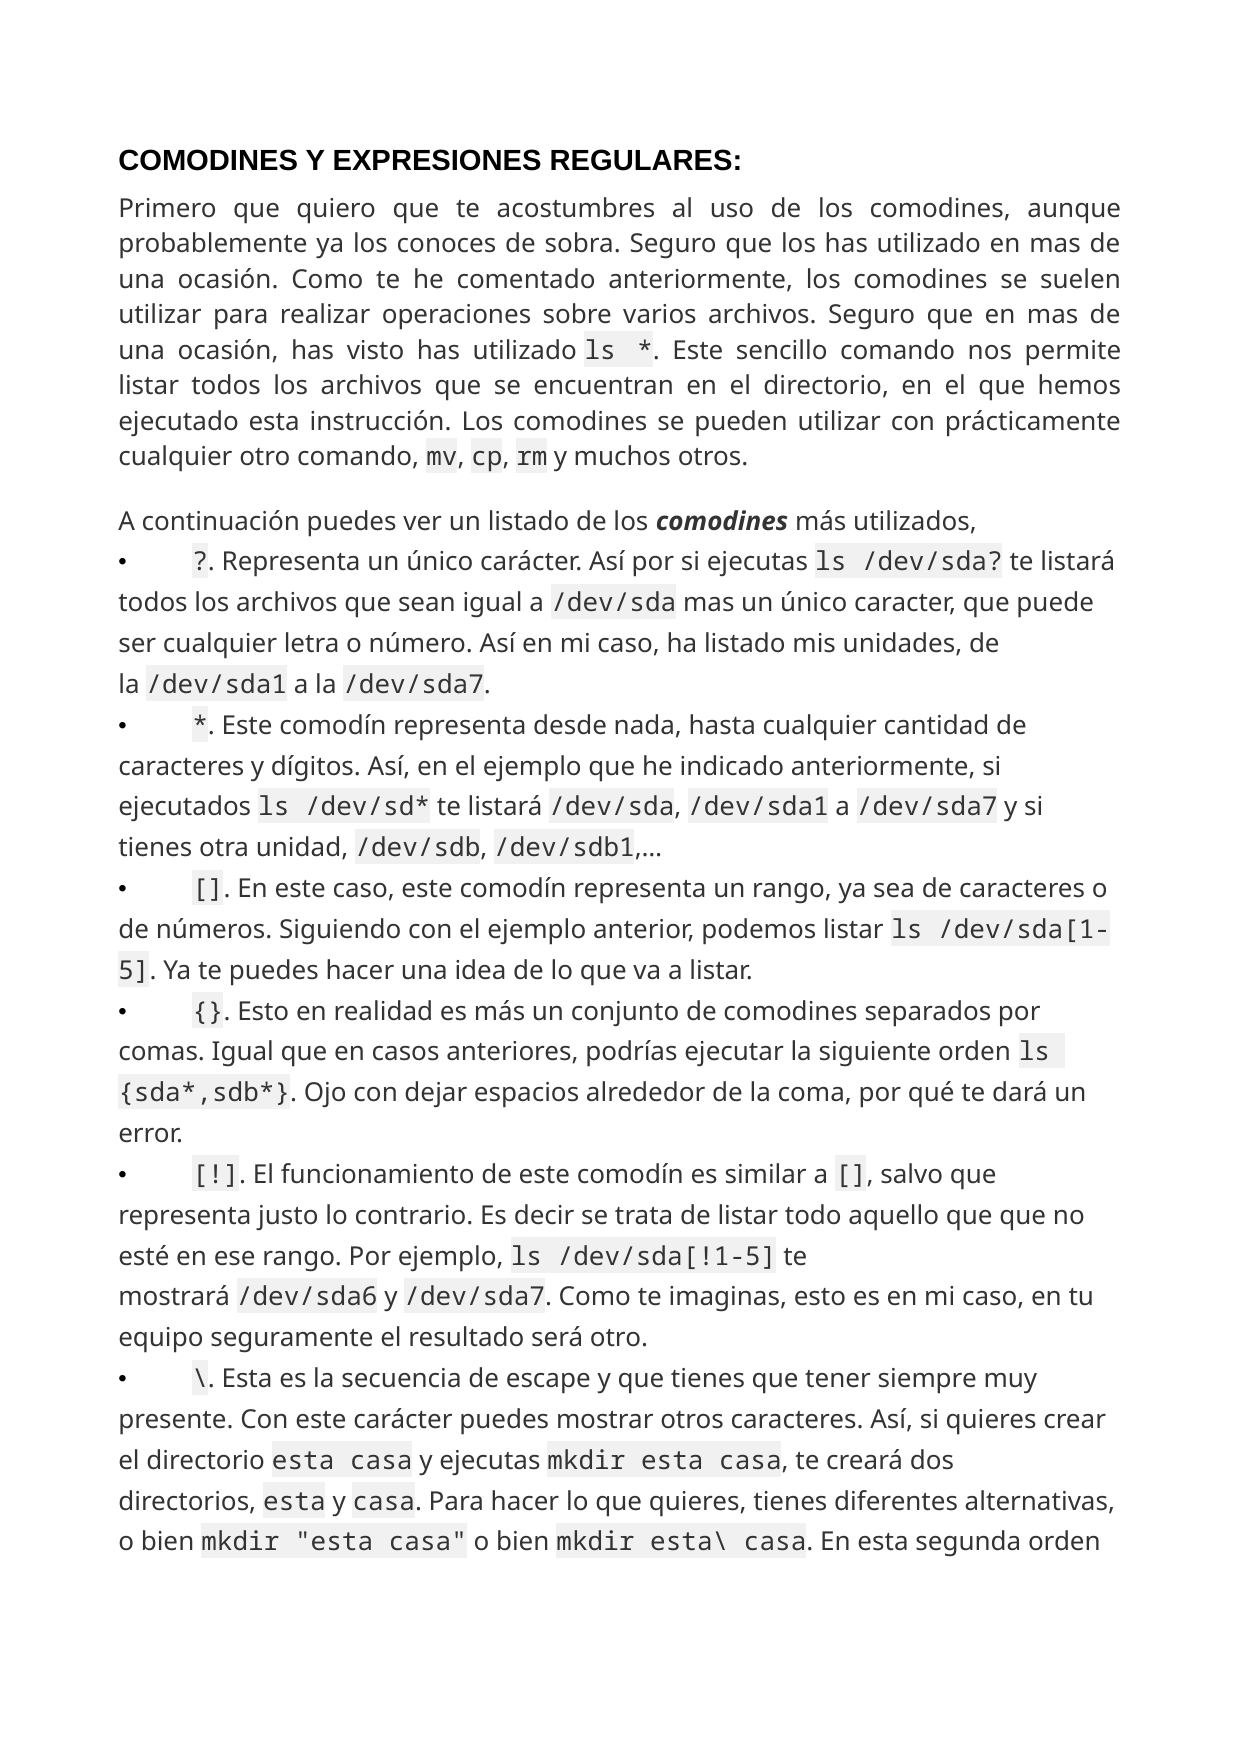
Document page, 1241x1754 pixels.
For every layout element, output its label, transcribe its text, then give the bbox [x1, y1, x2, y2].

list {}. Esto en realidad es más un conjunto de comodines separados por comas. Igual que en casos anteriores, podrías ejecutar la siguiente orden ls {sda*,sdb*}. Ojo con dejar espacios alrededor de la coma, por qué te dará un error. [118, 992, 1122, 1150]
list []. En este caso, este comodín representa un rango, ya sea de caracteres o de números. Siguiendo con el ejemplo anterior, podemos listar ls /dev/sda[1-5]. Ya te puedes hacer una idea de lo que va a listar. [118, 869, 1122, 987]
list ?. Representa un único carácter. Así por si ejecutas ls /dev/sda? te listará todos los archivos que sean igual a /dev/sda mas un único caracter, que puede ser cualquier letra o número. Así en mi caso, ha listado mis unidades, de la /dev/sda1 a la /dev/sda7. [118, 543, 1122, 701]
text Primero que quiero que te acostumbres al uso de los comodines, aunque probablemente ya los conoces de sobra. Seguro que los has utilizado en mas de una ocasión. Como te he comentado anteriormente, los comodines se suelen utilizar para realizar operaciones sobre varios archivos. Seguro que en mas de una ocasión, has visto has utilizado ls *. Este sencillo comando nos permite listar todos los archivos que se encuentran en el directorio, en el que hemos ejecutado esta instrucción. Los comodines se pueden utilizar con prácticamente cualquier otro comando, mv, cp, rm y muchos otros. [118, 189, 1122, 473]
list \. Esta es la secuencia de escape y que tienes que tener siempre muy presente. Con este carácter puedes mostrar otros caracteres. Así, si quieres crear el directorio esta casa y ejecutas mkdir esta casa, te creará dos directorios, esta y casa. Para hacer lo que quieres, tienes diferentes alternativas, o bien mkdir "esta casa" o bien mkdir esta\ casa. En esta segunda orden [118, 1359, 1122, 1558]
subtitle COMODINES Y EXPRESIONES REGULARES: [118, 143, 1122, 177]
text A continuación puedes ver un listado de los comodines más utilizados, [118, 502, 1122, 538]
list *. Este comodín representa desde nada, hasta cualquier cantidad de caracteres y dígitos. Así, en el ejemplo que he indicado anteriormente, si ejecutados ls /dev/sd* te listará /dev/sda, /dev/sda1 a /dev/sda7 y si tienes otra unidad, /dev/sdb, /dev/sdb1,… [118, 706, 1122, 864]
list [!]. El funcionamiento de este comodín es similar a [], salvo que representa justo lo contrario. Es decir se trata de listar todo aquello que que no esté en ese rango. Por ejemplo, ls /dev/sda[!1-5] te mostrará /dev/sda6 y /dev/sda7. Como te imaginas, esto es en mi caso, en tu equipo seguramente el resultado será otro. [118, 1155, 1122, 1354]
